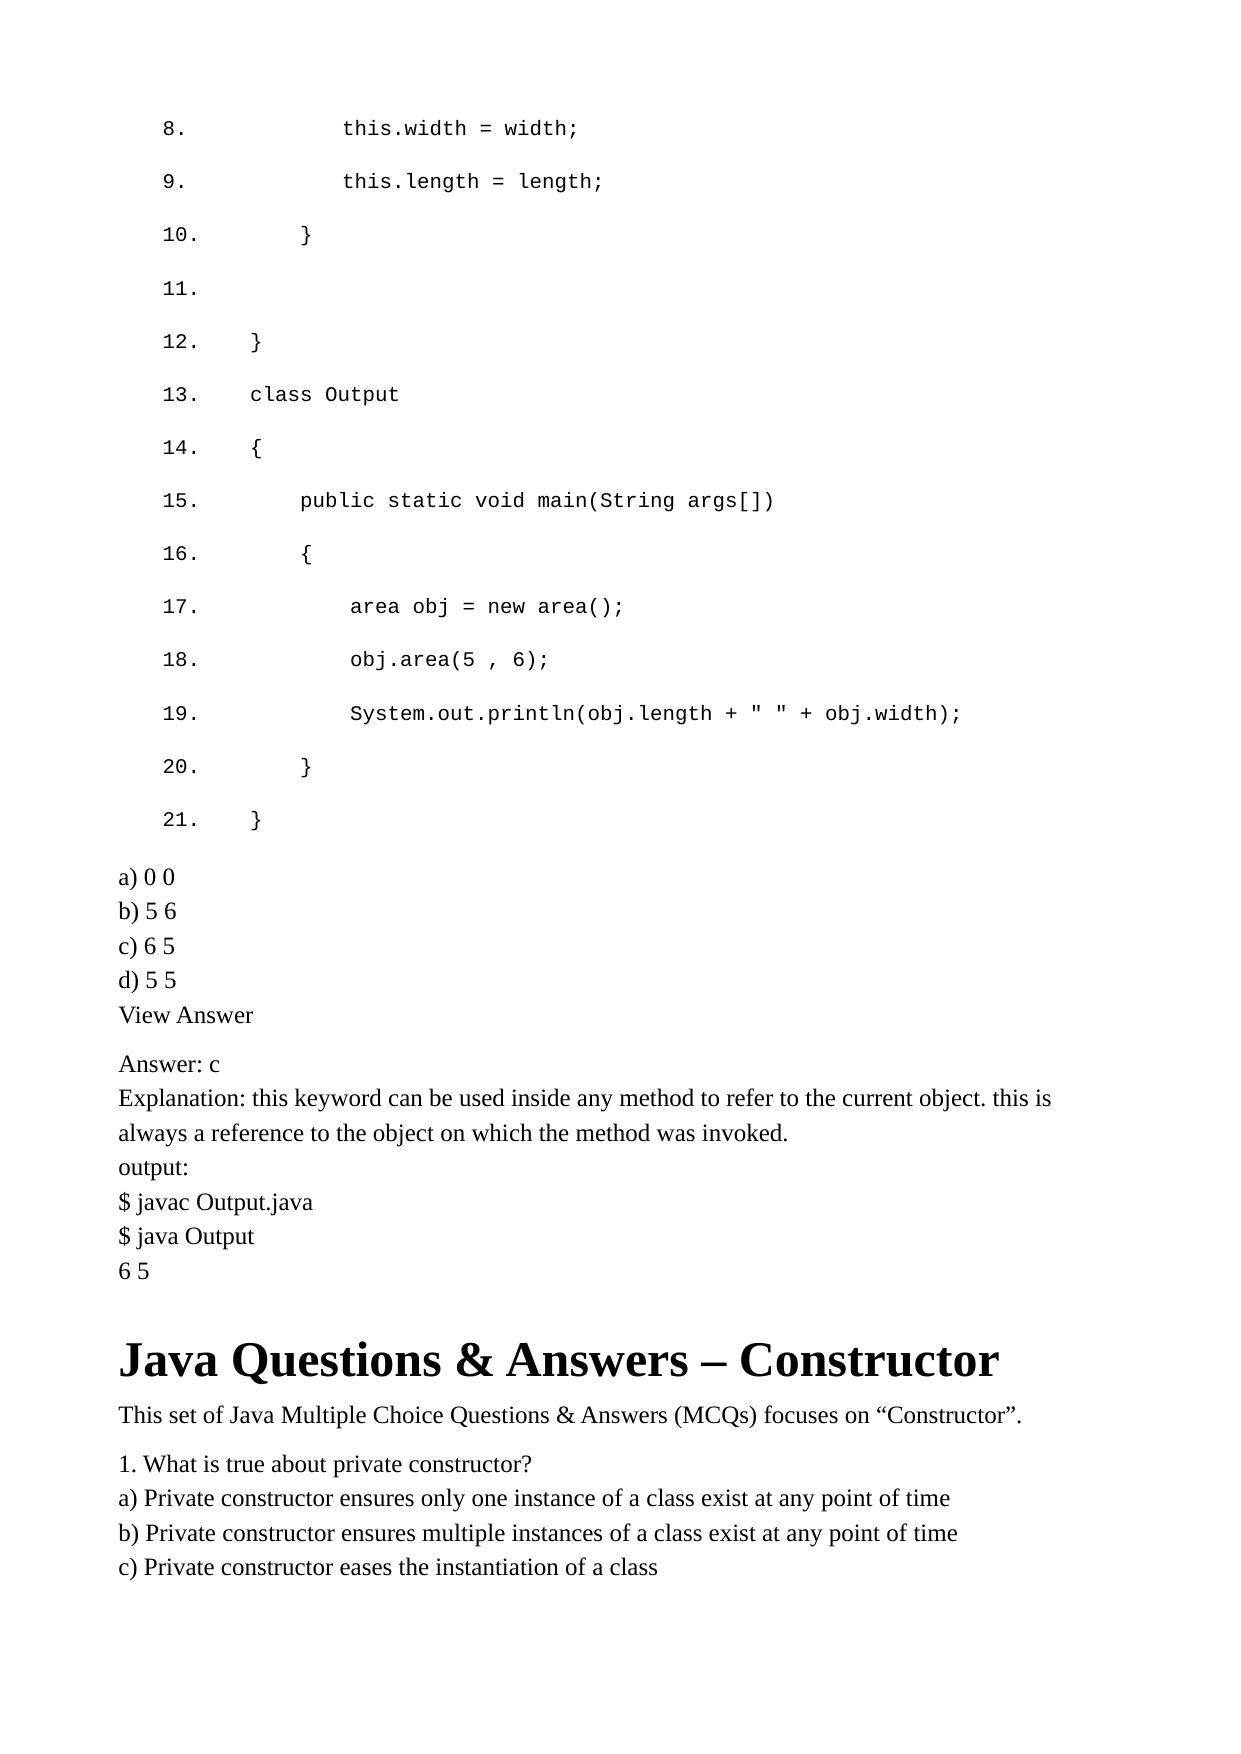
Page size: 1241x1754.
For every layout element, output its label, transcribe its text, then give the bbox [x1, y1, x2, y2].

list { [162, 543, 1122, 567]
list this.width = width; [162, 118, 1122, 142]
text This set of Java Multiple Choice Questions & Answers (MCQs) focuses on “Constructor”. [118, 1400, 1122, 1428]
text Answer: c Explanation: this keyword can be used inside any method to refer to the current object. this is always a reference to the object on which the method was invoked. output: $ javac Output.java $ java Output 6 5 [118, 1049, 1122, 1284]
list public static void main(String args[]) [162, 490, 1122, 514]
list obj.area(5 , 6); [162, 649, 1122, 673]
list { [162, 437, 1122, 461]
list } [162, 809, 1122, 832]
text 1. What is true about private constructor? a) Private constructor ensures only one instance of a class exist at any point of time b) Private constructor ensures multiple instances of a class exist at any point of time c) Private constructor eases the instantiation of a class [118, 1449, 1122, 1581]
list System.out.println(obj.length + " " + obj.width); [162, 702, 1122, 726]
list } [162, 756, 1122, 779]
list class Output [162, 384, 1122, 407]
list } [162, 331, 1122, 354]
list this.length = length; [162, 171, 1122, 195]
list } [162, 224, 1122, 248]
text a) 0 0 b) 5 6 c) 6 5 d) 5 5 View Answer [118, 862, 1122, 1028]
subtitle Java Questions & Answers – Constructor [118, 1330, 1122, 1387]
list area obj = new area(); [162, 596, 1122, 620]
